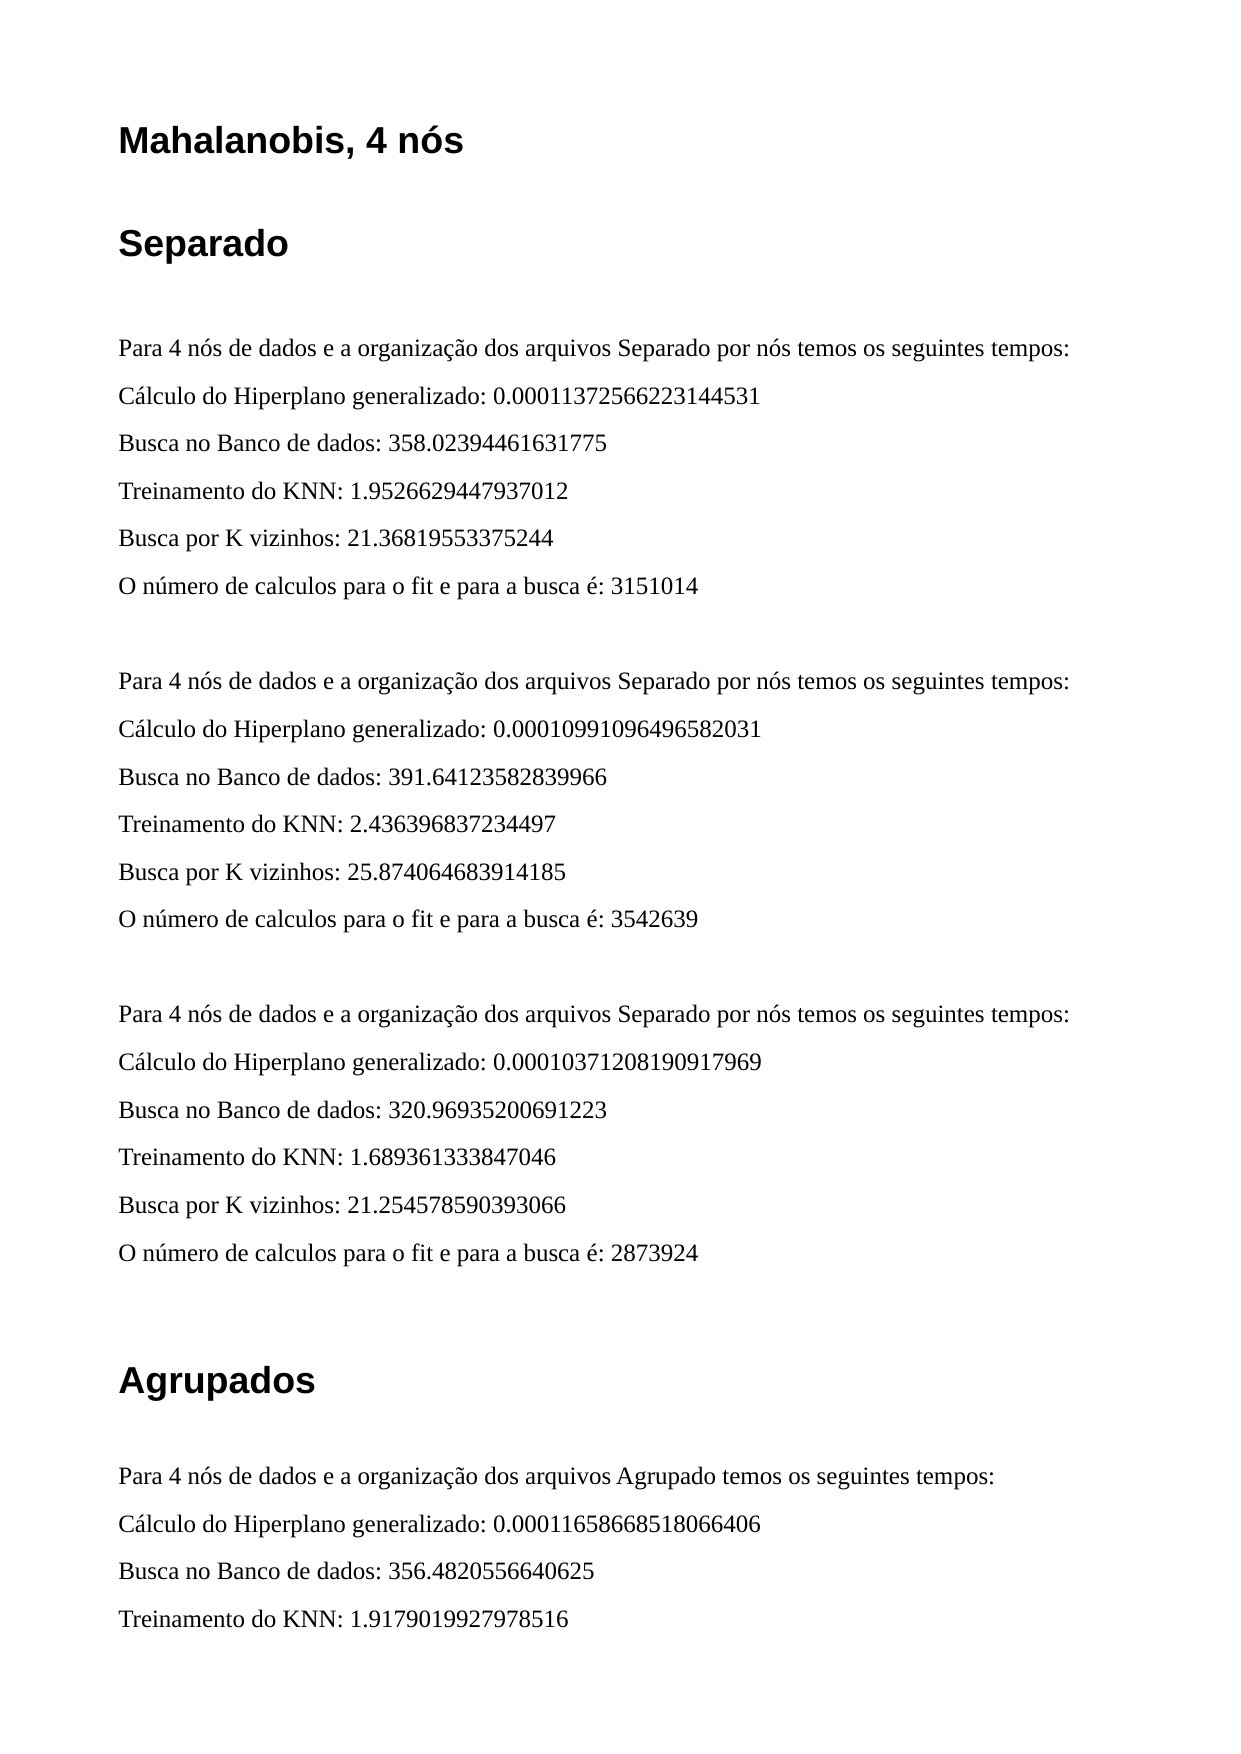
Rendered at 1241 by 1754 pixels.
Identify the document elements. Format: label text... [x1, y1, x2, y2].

text Busca no Banco de dados: 358.02394461631775 [118, 428, 1122, 457]
text Busca por K vizinhos: 21.36819553375244 [118, 523, 1122, 552]
subtitle Agrupados [118, 1358, 1122, 1401]
text Para 4 nós de dados e a organização dos arquivos Agrupado temos os seguintes tempos: [118, 1461, 1122, 1490]
text Separado [118, 221, 1122, 264]
subtitle Mahalanobis, 4 nós [118, 118, 1122, 161]
text Treinamento do KNN: 1.9179019927978516 [118, 1604, 1122, 1633]
text Para 4 nós de dados e a organização dos arquivos Separado por nós temos os seguintes tempos: [118, 666, 1122, 695]
text Cálculo do Hiperplano generalizado: 0.00010371208190917969 [118, 1047, 1122, 1076]
text Cálculo do Hiperplano generalizado: 0.00011372566223144531 [118, 381, 1122, 409]
text Para 4 nós de dados e a organização dos arquivos Separado por nós temos os seguintes tempos: [118, 999, 1122, 1028]
text Cálculo do Hiperplano generalizado: 0.00010991096496582031 [118, 714, 1122, 743]
text Cálculo do Hiperplano generalizado: 0.00011658668518066406 [118, 1509, 1122, 1537]
text O número de calculos para o fit e para a busca é: 3151014 [118, 571, 1122, 600]
text Para 4 nós de dados e a organização dos arquivos Separado por nós temos os seguintes tempos: [118, 333, 1122, 362]
text O número de calculos para o fit e para a busca é: 3542639 [118, 904, 1122, 933]
text Busca no Banco de dados: 356.4820556640625 [118, 1556, 1122, 1585]
text Treinamento do KNN: 1.9526629447937012 [118, 476, 1122, 505]
text Treinamento do KNN: 2.436396837234497 [118, 809, 1122, 838]
text Busca por K vizinhos: 21.254578590393066 [118, 1190, 1122, 1219]
text Busca no Banco de dados: 320.96935200691223 [118, 1095, 1122, 1123]
text Busca por K vizinhos: 25.874064683914185 [118, 857, 1122, 886]
text Treinamento do KNN: 1.689361333847046 [118, 1142, 1122, 1171]
text Busca no Banco de dados: 391.64123582839966 [118, 762, 1122, 790]
text O número de calculos para o fit e para a busca é: 2873924 [118, 1238, 1122, 1266]
